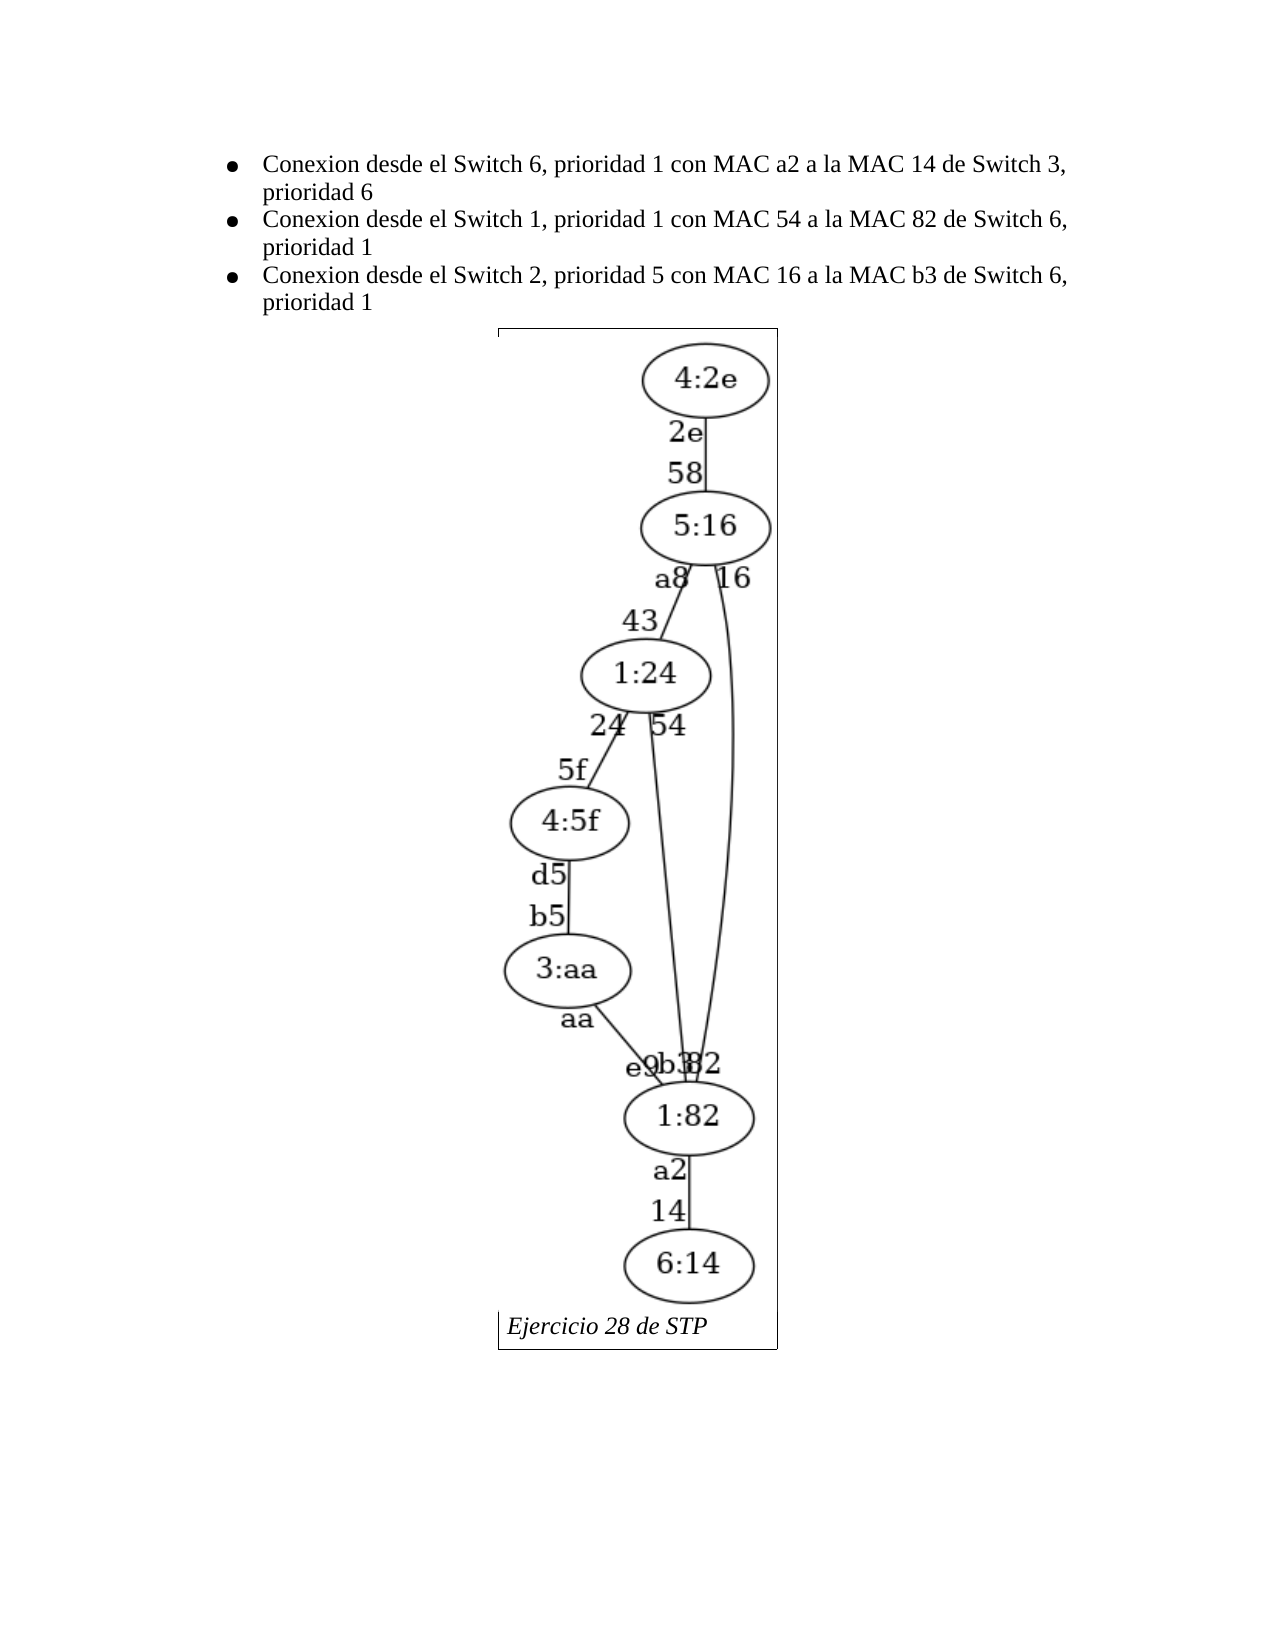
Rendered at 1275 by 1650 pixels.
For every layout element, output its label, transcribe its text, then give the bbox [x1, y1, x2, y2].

list Conexion desde el Switch 2, prioridad 5 con MAC 16 a la MAC b3 de Switch 6, prioridad 1 [225, 261, 1087, 316]
list Conexion desde el Switch 6, prioridad 1 con MAC a2 a la MAC 14 de Switch 3, prioridad 6 [225, 150, 1087, 205]
text Ejercicio 28 de STP [507, 1312, 768, 1340]
list Conexion desde el Switch 1, prioridad 1 con MAC 54 a la MAC 82 de Switch 6, prioridad 1 [225, 205, 1087, 261]
picture [497, 337, 778, 1312]
